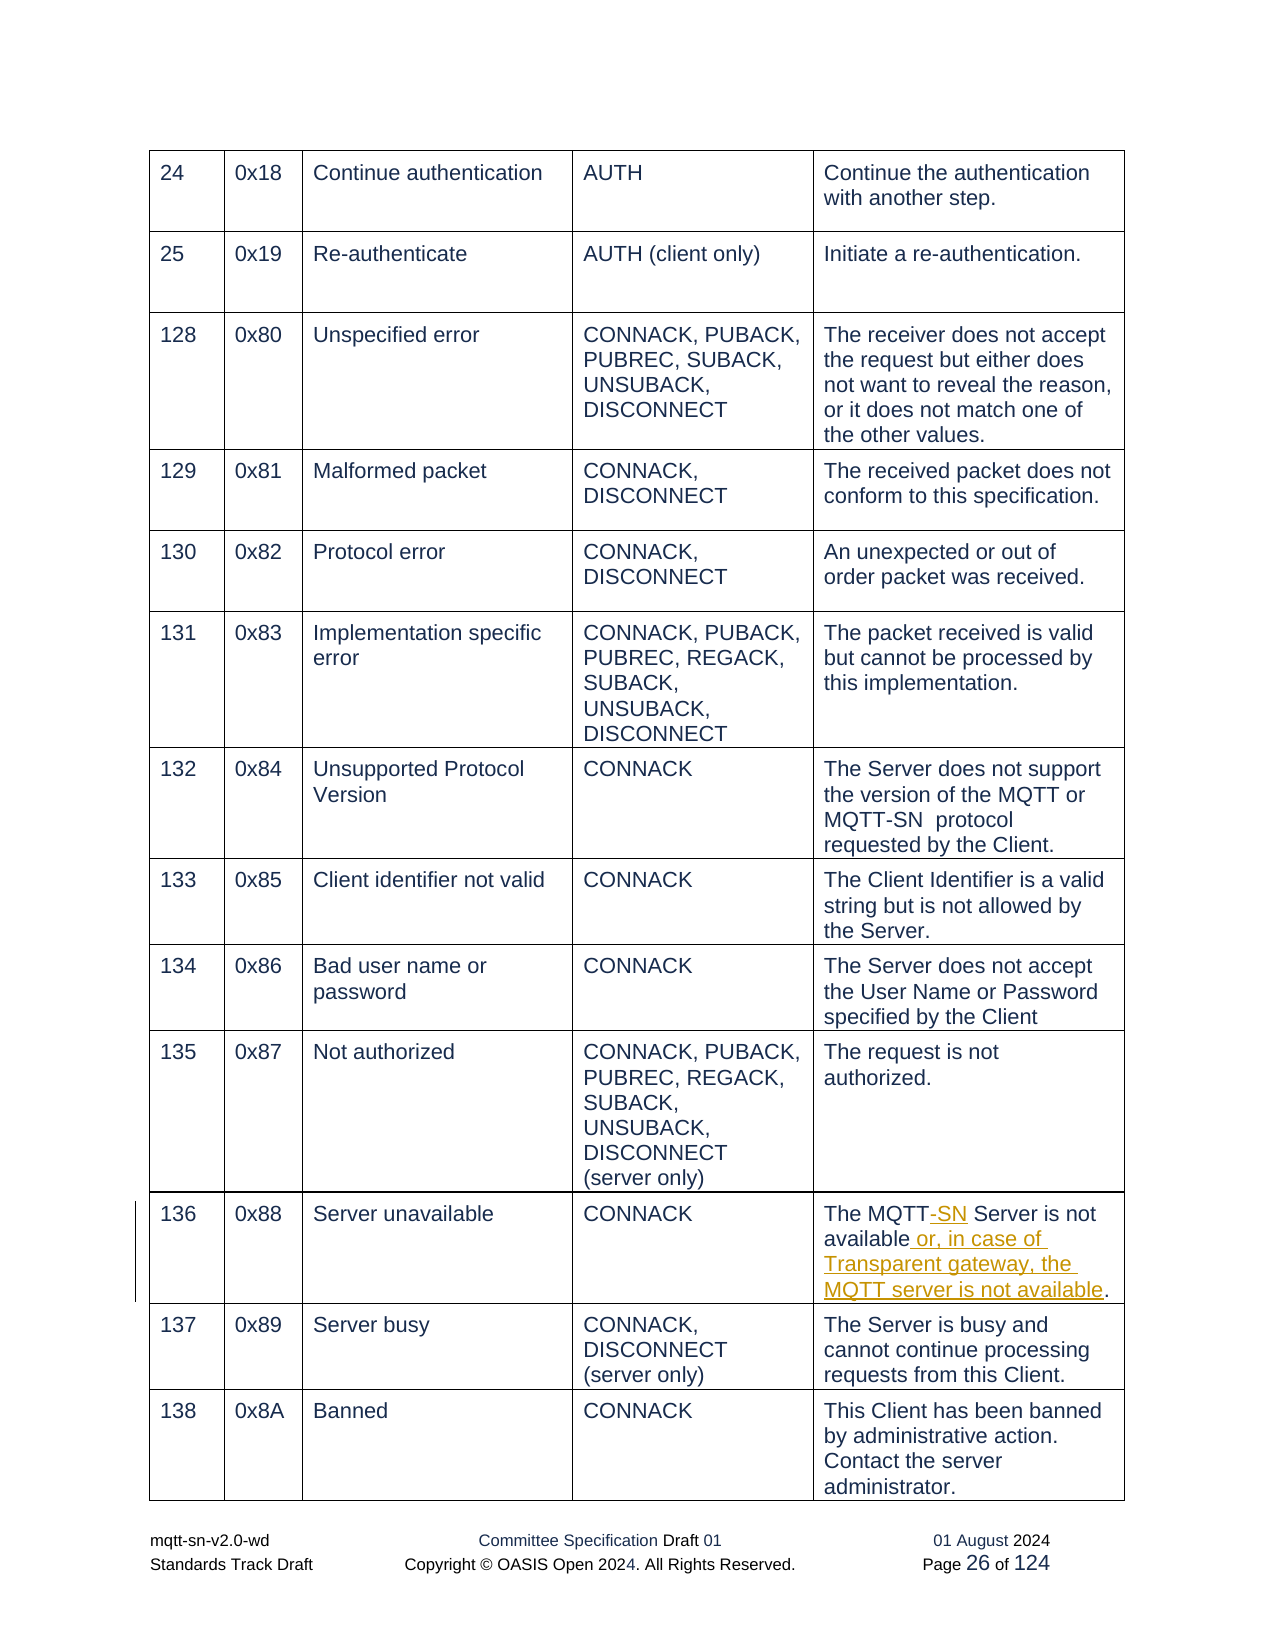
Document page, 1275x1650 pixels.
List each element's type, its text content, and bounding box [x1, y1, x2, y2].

table_cell Continue the authentication with another step. [814, 151, 1124, 231]
table_cell 0x89 [225, 1304, 302, 1388]
table_cell Server unavailable [303, 1193, 572, 1303]
table_cell CONNACK, PUBACK, PUBREC, REGACK, SUBACK, UNSUBACK, DISCONNECT [573, 612, 813, 747]
table_cell The receiver does not accept the request but either does not want to reveal the reason, or it does not match one of the other values. [814, 313, 1124, 448]
table_cell Banned [303, 1390, 572, 1500]
table_cell CONNACK [573, 859, 813, 944]
table_cell CONNACK [573, 1193, 813, 1303]
table_cell 129 [150, 450, 224, 529]
table_cell 134 [150, 945, 224, 1030]
table_cell 133 [150, 859, 224, 944]
table_cell The request is not authorized. [814, 1031, 1124, 1191]
table_cell CONNACK [573, 945, 813, 1030]
table_cell 131 [150, 612, 224, 747]
table_cell CONNACK, DISCONNECT (server only) [573, 1304, 813, 1388]
table_cell Client identifier not valid [303, 859, 572, 944]
table_cell 0x18 [225, 151, 302, 231]
table_cell Continue authentication [303, 151, 572, 231]
table_cell Unspecified error [303, 313, 572, 448]
table_cell 0x83 [225, 612, 302, 747]
table_cell 138 [150, 1390, 224, 1500]
table_cell 137 [150, 1304, 224, 1388]
table_cell Re-authenticate [303, 232, 572, 312]
table_cell 0x84 [225, 748, 302, 858]
table_cell The Server does not support the version of the MQTT or MQTT-SN protocol requested by the Client. [814, 748, 1124, 858]
table_cell Bad user name or password [303, 945, 572, 1030]
table_cell Protocol error [303, 531, 572, 611]
table_cell An unexpected or out of order packet was received. [814, 531, 1124, 611]
table_cell The MQTT-SN Server is not available or, in case of Transparent gateway, the MQTT server is not available. [814, 1193, 1124, 1303]
table_cell CONNACK [573, 748, 813, 858]
table_cell The Server is busy and cannot continue processing requests from this Client. [814, 1304, 1124, 1388]
table_cell 25 [150, 232, 224, 312]
table_cell 24 [150, 151, 224, 231]
table_cell AUTH [573, 151, 813, 231]
table_cell The Server does not accept the User Name or Password specified by the Client [814, 945, 1124, 1030]
table_cell The packet received is valid but cannot be processed by this implementation. [814, 612, 1124, 747]
table_cell 135 [150, 1031, 224, 1191]
table_cell AUTH (client only) [573, 232, 813, 312]
table_cell 0x88 [225, 1193, 302, 1303]
table_cell 132 [150, 748, 224, 858]
table_cell Initiate a re-authentication. [814, 232, 1124, 312]
table_cell CONNACK, PUBACK, PUBREC, SUBACK, UNSUBACK, DISCONNECT [573, 313, 813, 448]
table_cell CONNACK [573, 1390, 813, 1500]
table_cell Implementation specific error [303, 612, 572, 747]
table_cell Not authorized [303, 1031, 572, 1191]
table_cell This Client has been banned by administrative action. Contact the server administrator. [814, 1390, 1124, 1500]
table_cell Unsupported Protocol Version [303, 748, 572, 858]
table_cell 0x87 [225, 1031, 302, 1191]
table_cell CONNACK, PUBACK, PUBREC, REGACK, SUBACK, UNSUBACK, DISCONNECT (server only) [573, 1031, 813, 1191]
table_cell Server busy [303, 1304, 572, 1388]
table_cell 0x82 [225, 531, 302, 611]
table_cell 0x80 [225, 313, 302, 448]
table_cell The received packet does not conform to this specification. [814, 450, 1124, 529]
table_cell 136 [150, 1193, 224, 1303]
table_cell CONNACK, DISCONNECT [573, 531, 813, 611]
table_cell The Client Identifier is a valid string but is not allowed by the Server. [814, 859, 1124, 944]
table_cell 0x86 [225, 945, 302, 1030]
table_cell 0x81 [225, 450, 302, 529]
table_cell CONNACK, DISCONNECT [573, 450, 813, 529]
table_cell 128 [150, 313, 224, 448]
table_cell 0x85 [225, 859, 302, 944]
table_cell 0x8A [225, 1390, 302, 1500]
table_cell 0x19 [225, 232, 302, 312]
table_cell 130 [150, 531, 224, 611]
table_cell Malformed packet [303, 450, 572, 529]
